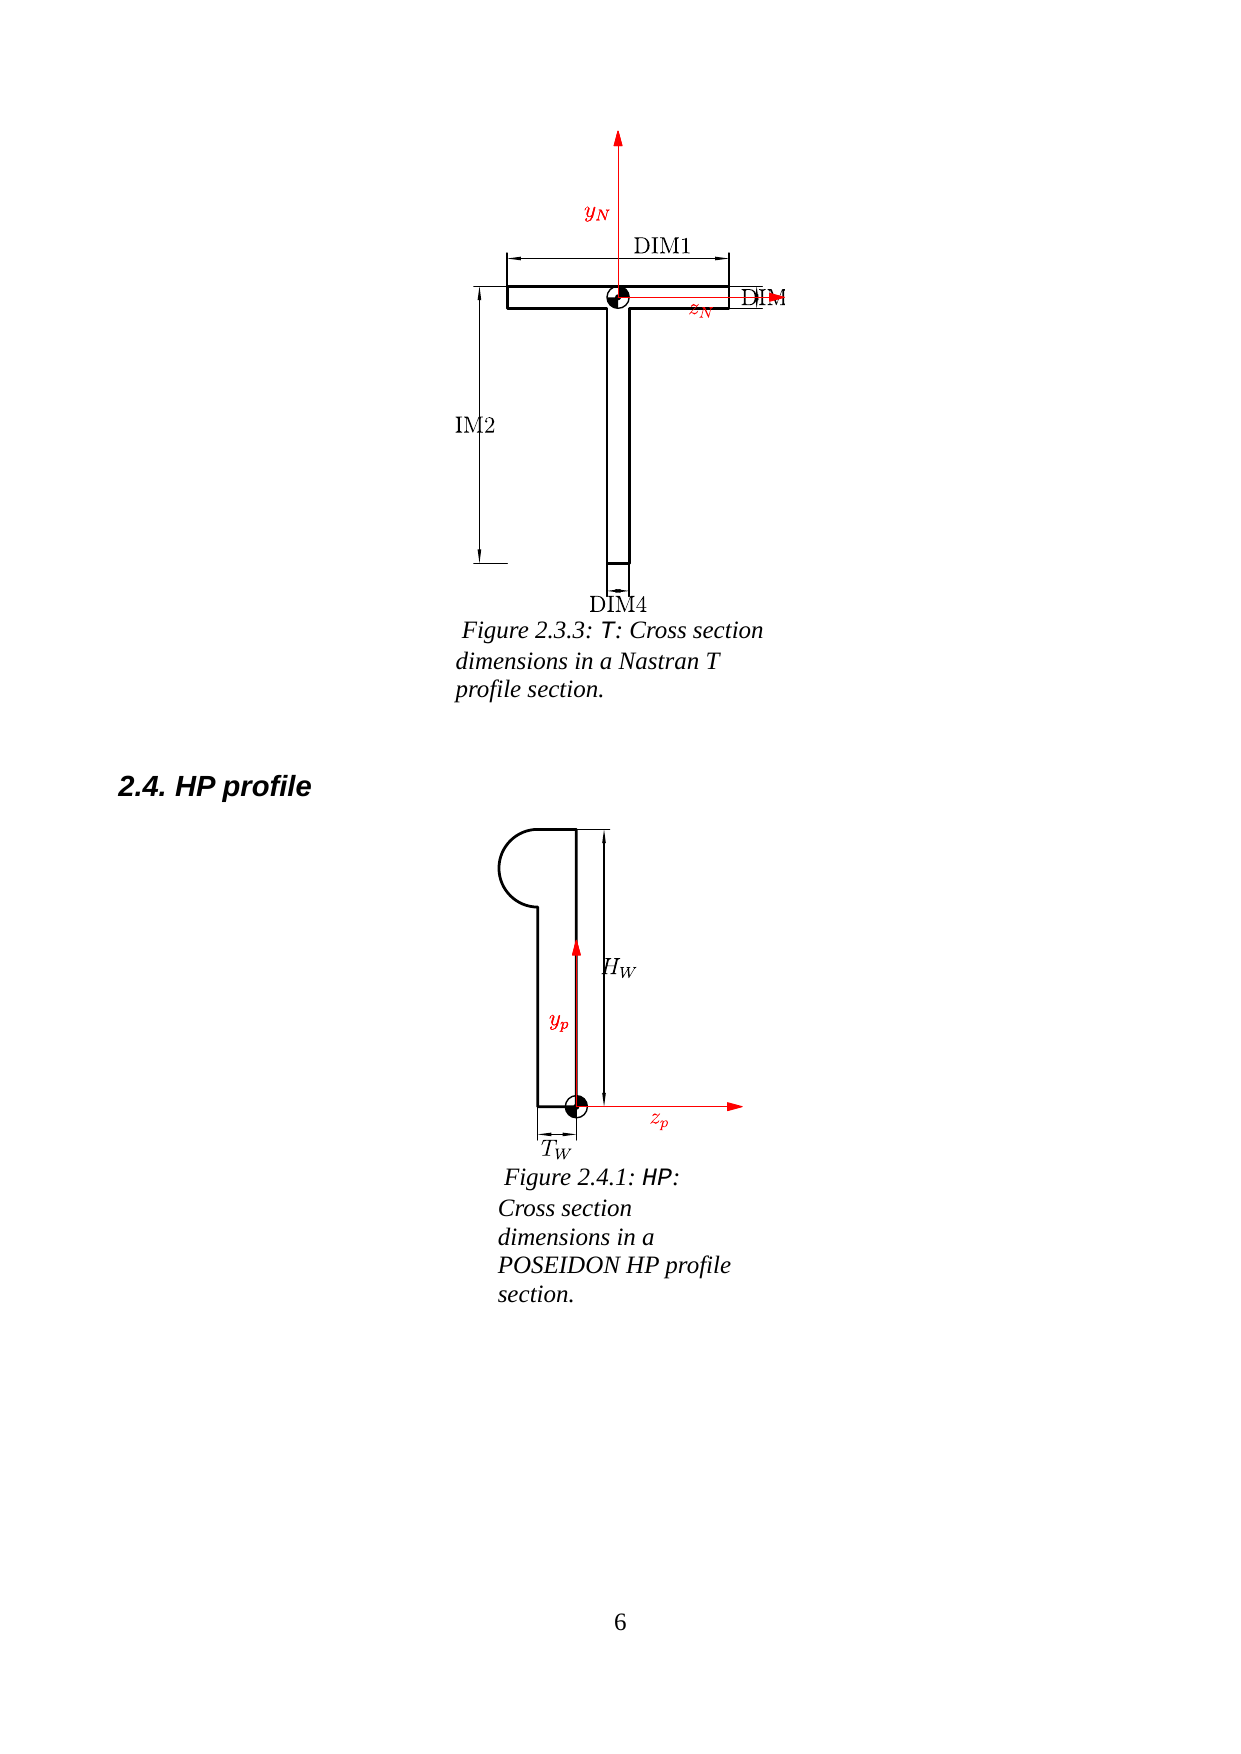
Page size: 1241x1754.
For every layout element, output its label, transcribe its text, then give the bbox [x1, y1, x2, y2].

text Figure 2.4.1: HP: Cross section dimensions in a POSEIDON HP profile section. [498, 879, 743, 1308]
text Figure 2.3.3: T: Cross section dimensions in a Nastran T profile section. [455, 131, 785, 703]
text [501, 831, 574, 1105]
subtitle HP profile [118, 769, 1122, 803]
text [578, 828, 743, 1106]
